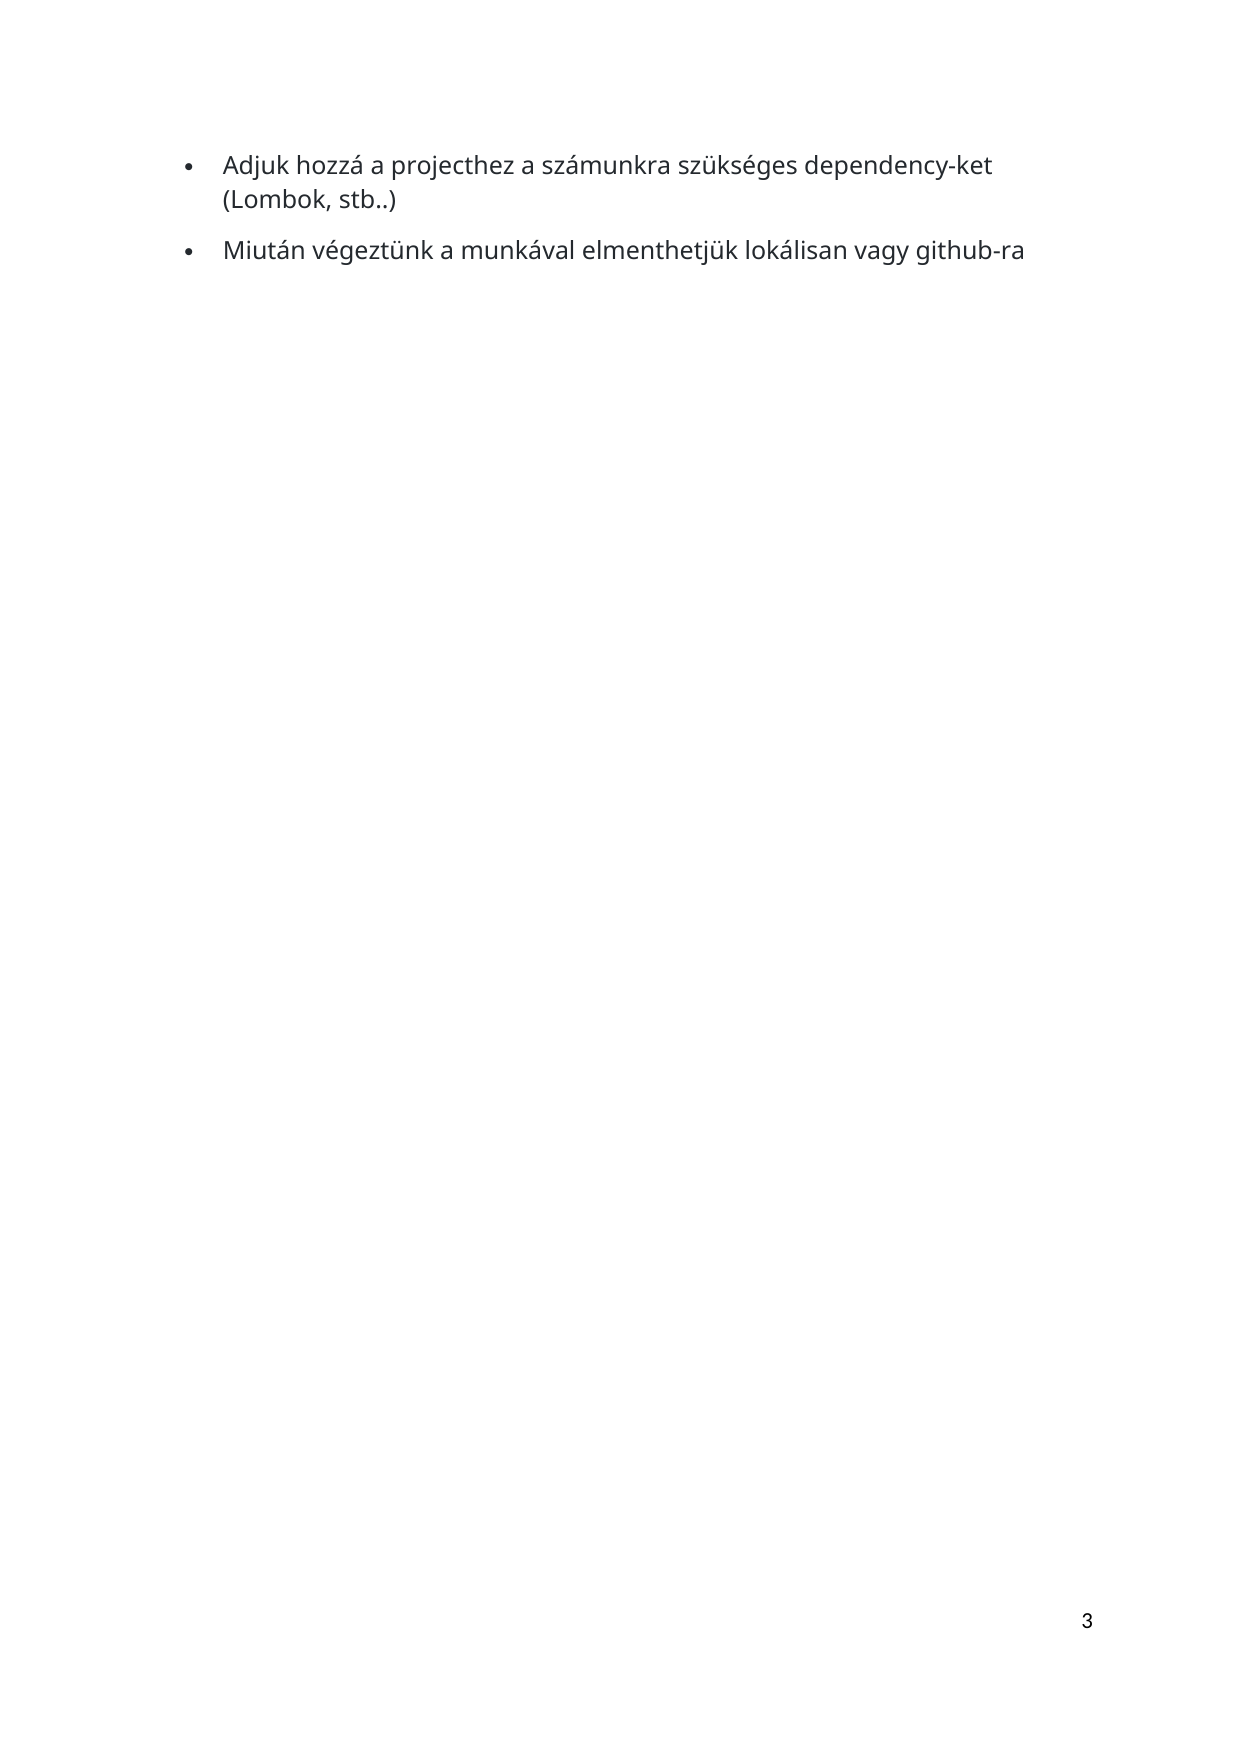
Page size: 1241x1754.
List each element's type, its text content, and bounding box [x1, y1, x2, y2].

list Adjuk hozzá a projecthez a számunkra szükséges dependency-ket (Lombok, stb..) [185, 148, 1093, 216]
list Miután végeztünk a munkával elmenthetjük lokálisan vagy github-ra [185, 232, 1093, 266]
